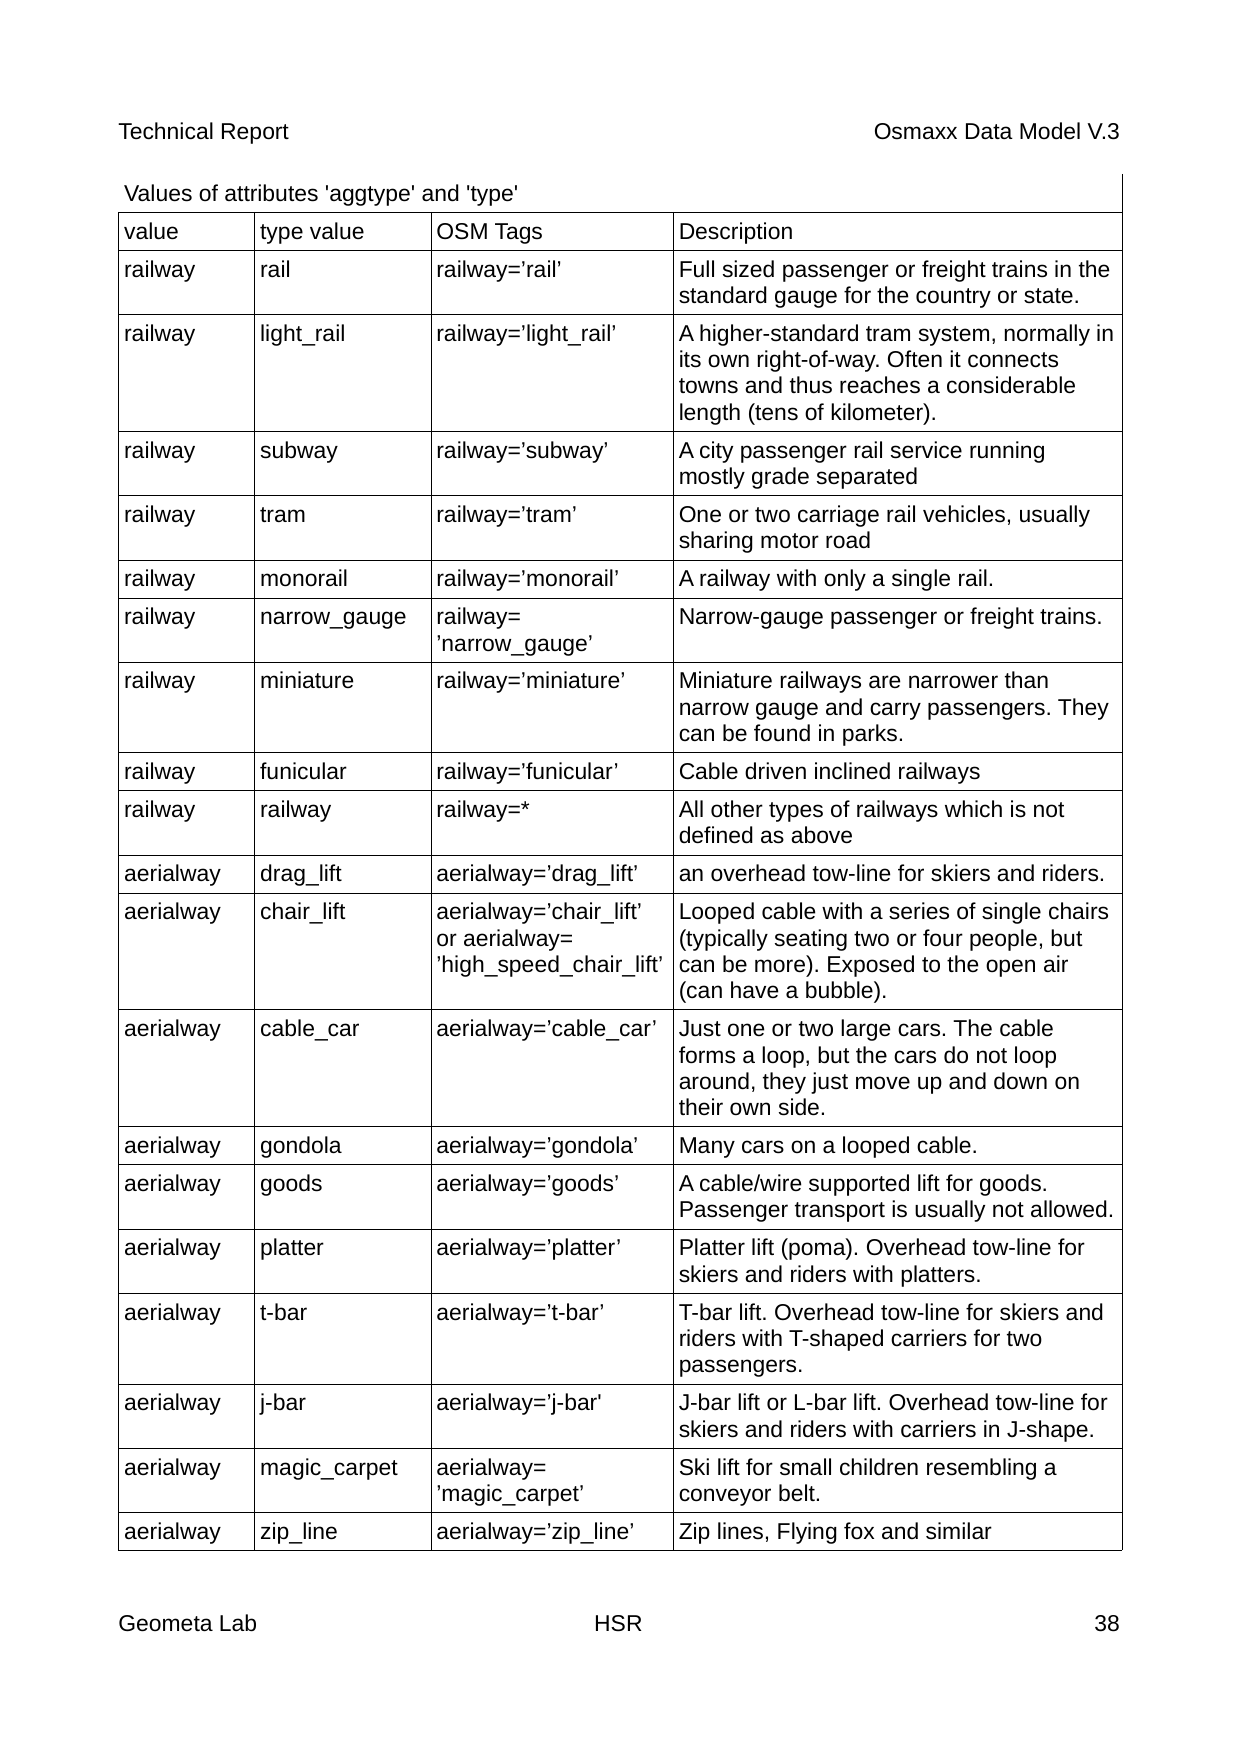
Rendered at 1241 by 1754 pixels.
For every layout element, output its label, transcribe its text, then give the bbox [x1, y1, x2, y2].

table_cell cable_car [255, 1010, 431, 1126]
table_cell Full sized passenger or freight trains in the standard gauge for the country or state. [674, 251, 1122, 314]
table_cell drag_lift [255, 856, 431, 892]
table_cell railway=’funicular’ [432, 753, 673, 790]
table_cell railway [119, 753, 254, 790]
table_cell railway [119, 251, 254, 314]
table_cell Description [674, 213, 1122, 250]
table_cell Ski lift for small children resembling a conveyor belt. [674, 1449, 1122, 1512]
table_cell aerialway [119, 1294, 254, 1383]
table_cell aerialway [119, 1127, 254, 1164]
table_cell railway [119, 599, 254, 662]
table_cell aerialway [119, 1165, 254, 1228]
table_cell railway=’subway’ [432, 432, 673, 495]
table_cell All other types of railways which is not defined as above [674, 791, 1122, 854]
table_cell railway [119, 791, 254, 854]
table_cell Narrow-gauge passenger or freight trains. [674, 599, 1122, 662]
table_cell railway=* [432, 791, 673, 854]
table_cell aerialway= ’magic_carpet’ [432, 1449, 673, 1512]
table_cell aerialway=’goods’ [432, 1165, 673, 1228]
table_cell value [119, 213, 254, 250]
table_cell railway=’tram’ [432, 496, 673, 559]
table_cell railway [119, 496, 254, 559]
table_cell railway [255, 791, 431, 854]
table_cell goods [255, 1165, 431, 1228]
table_cell chair_lift [255, 894, 431, 1009]
table_cell Platter lift (poma). Overhead tow-line for skiers and riders with platters. [674, 1230, 1122, 1293]
table_cell railway= ’narrow_gauge’ [432, 599, 673, 662]
table_cell aerialway=’cable_car’ [432, 1010, 673, 1126]
table_cell Just one or two large cars. The cable forms a loop, but the cars do not loop around, they just move up and down on their own side. [674, 1010, 1122, 1126]
table_cell A higher-standard tram system, normally in its own right-of-way. Often it connects towns and thus reaches a considerable length (tens of kilometer). [674, 315, 1122, 431]
table_cell railway [119, 315, 254, 431]
table_cell aerialway=’t-bar’ [432, 1294, 673, 1383]
table_cell railway [119, 561, 254, 597]
table_cell aerialway [119, 894, 254, 1009]
table_cell tram [255, 496, 431, 559]
table_cell A railway with only a single rail. [674, 561, 1122, 597]
table_cell type value [255, 213, 431, 250]
table_cell subway [255, 432, 431, 495]
table_cell railway [119, 432, 254, 495]
table_cell Miniature railways are narrower than narrow gauge and carry passengers. They can be found in parks. [674, 663, 1122, 752]
table_cell rail [255, 251, 431, 314]
table_cell railway=’light_rail’ [432, 315, 673, 431]
table_cell an overhead tow-line for skiers and riders. [674, 856, 1122, 892]
table_cell funicular [255, 753, 431, 790]
table_cell Many cars on a looped cable. [674, 1127, 1122, 1164]
table_cell platter [255, 1230, 431, 1293]
table_cell j-bar [255, 1385, 431, 1448]
table_cell zip_line [255, 1513, 431, 1550]
table_cell A city passenger rail service running mostly grade separated [674, 432, 1122, 495]
table_cell aerialway [119, 856, 254, 892]
table_cell OSM Tags [432, 213, 673, 250]
table_cell aerialway=’zip_line’ [432, 1513, 673, 1550]
table_cell narrow_gauge [255, 599, 431, 662]
table_cell railway=’monorail’ [432, 561, 673, 597]
table_cell aerialway=’platter’ [432, 1230, 673, 1293]
table_cell J-bar lift or L-bar lift. Overhead tow-line for skiers and riders with carriers in J-shape. [674, 1385, 1122, 1448]
table_cell Cable driven inclined railways [674, 753, 1122, 790]
table_cell miniature [255, 663, 431, 752]
table_cell Zip lines, Flying fox and similar [674, 1513, 1122, 1550]
table_cell T-bar lift. Overhead tow-line for skiers and riders with T-shaped carriers for two passengers. [674, 1294, 1122, 1383]
table_cell aerialway=’j-bar' [432, 1385, 673, 1448]
table_cell A cable/wire supported lift for goods. Passenger transport is usually not allowed. [674, 1165, 1122, 1228]
table_cell magic_carpet [255, 1449, 431, 1512]
table_cell aerialway [119, 1513, 254, 1550]
table_cell railway [119, 663, 254, 752]
table_cell railway=’miniature’ [432, 663, 673, 752]
table_cell aerialway [119, 1449, 254, 1512]
table_cell One or two carriage rail vehicles, usually sharing motor road [674, 496, 1122, 559]
table_cell Looped cable with a series of single chairs (typically seating two or four people, but can be more). Exposed to the open air (can have a bubble). [674, 894, 1122, 1009]
table_cell aerialway [119, 1385, 254, 1448]
table_cell light_rail [255, 315, 431, 431]
table_cell gondola [255, 1127, 431, 1164]
table_cell aerialway [119, 1010, 254, 1126]
table_cell aerialway=’gondola’ [432, 1127, 673, 1164]
table_cell aerialway=’drag_lift’ [432, 856, 673, 892]
table_cell aerialway [119, 1230, 254, 1293]
table_cell t-bar [255, 1294, 431, 1383]
table_header Values of attributes 'aggtype' and 'type' [118, 174, 1122, 212]
table_cell monorail [255, 561, 431, 597]
table_cell aerialway=’chair_lift’ or aerialway= ’high_speed_chair_lift’ [432, 894, 673, 1009]
table_cell railway=’rail’ [432, 251, 673, 314]
